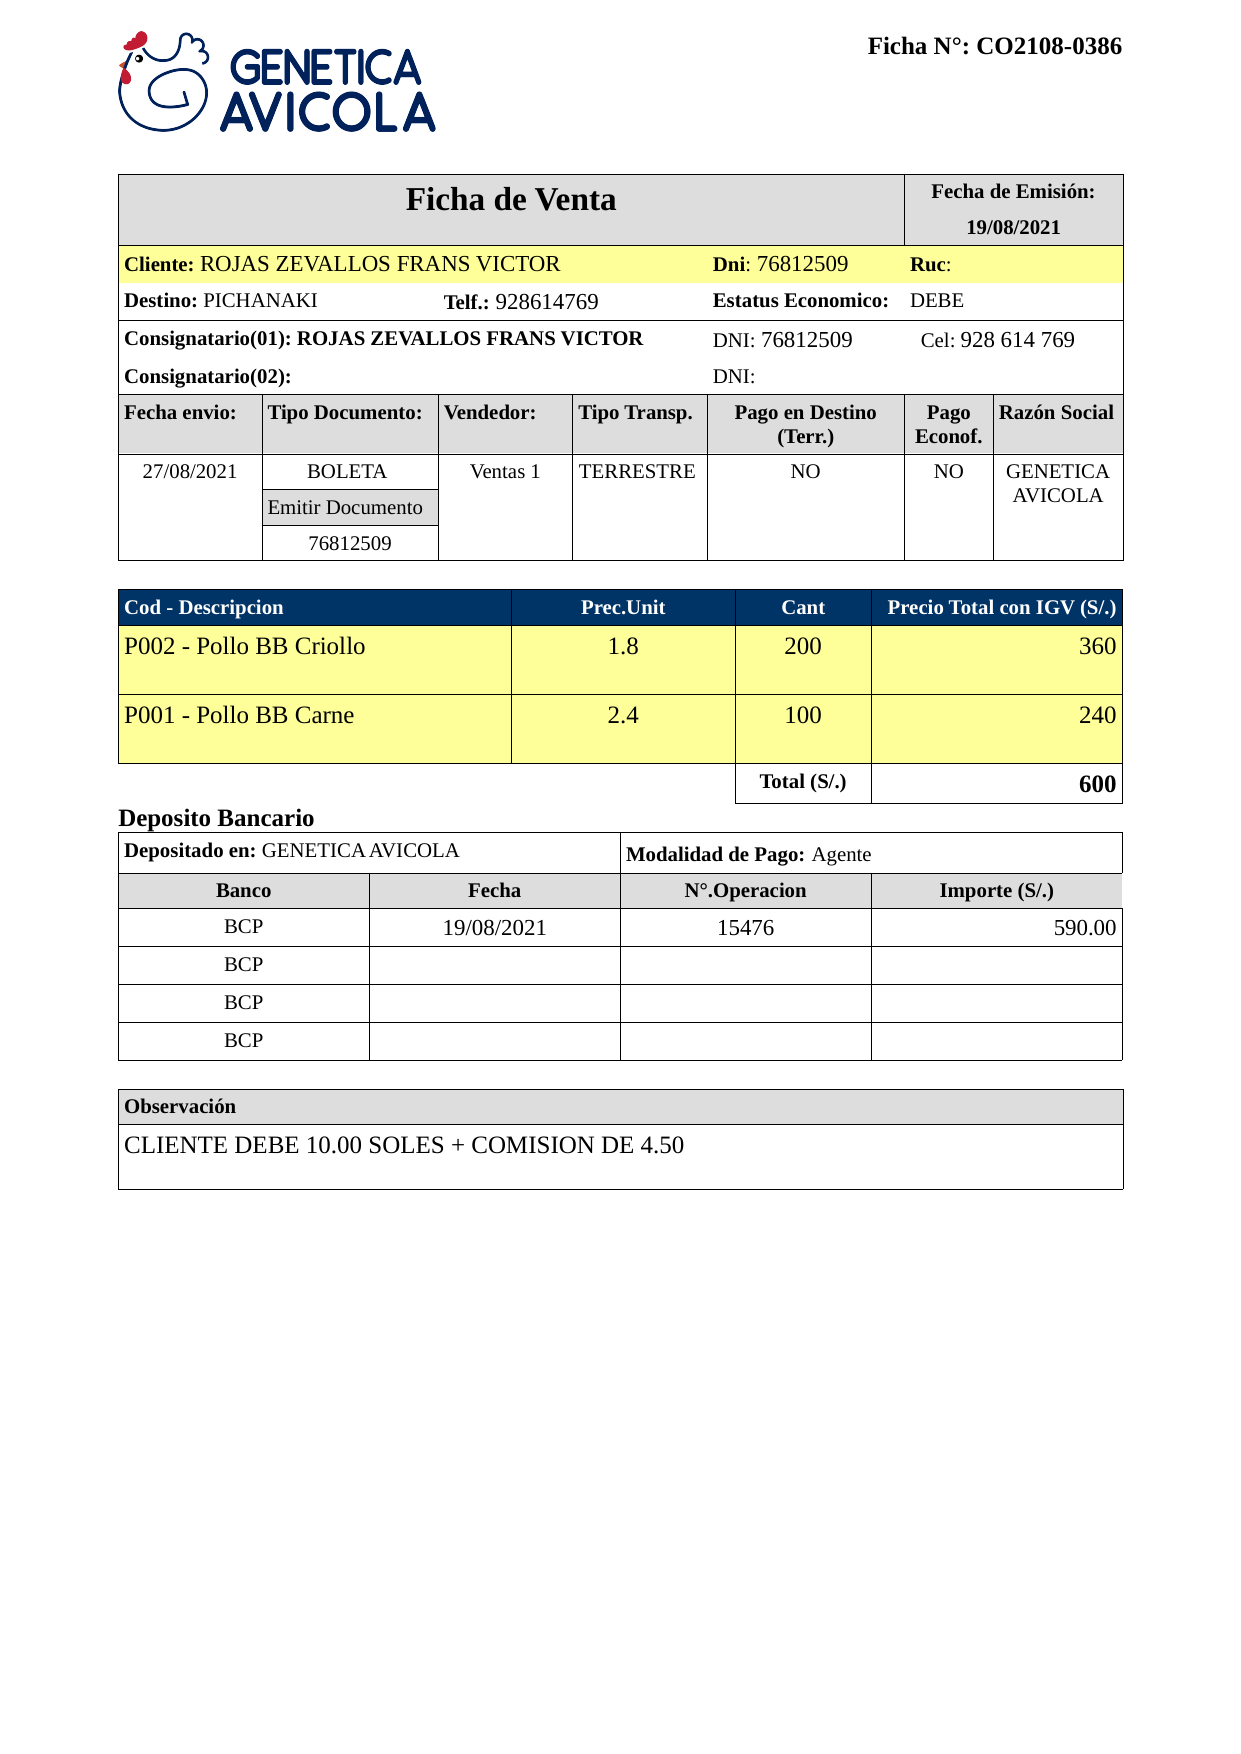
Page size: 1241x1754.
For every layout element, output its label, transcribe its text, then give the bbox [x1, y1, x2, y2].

table_cell 360 [872, 626, 1122, 694]
table_cell BCP [119, 947, 369, 984]
table_cell NO [905, 455, 993, 560]
table_cell 600 [872, 764, 1122, 803]
table_header Observación [119, 1090, 1123, 1124]
table_cell 2.4 [512, 695, 735, 763]
table_cell Total (S/.) [736, 764, 871, 803]
table_cell 590.00 [872, 909, 1122, 946]
table_cell 200 [736, 626, 871, 694]
table_cell GENETICA AVICOLA [994, 455, 1123, 560]
table_cell [621, 1023, 871, 1060]
table_cell [872, 947, 1122, 984]
table_cell NO [708, 455, 904, 560]
table_cell Pago en Destino (Terr.) [708, 395, 904, 453]
table_cell Consignatario(02): [119, 358, 707, 394]
table_cell Ventas 1 [439, 455, 572, 560]
table_cell Emitir Documento [263, 490, 438, 525]
table_cell 27/08/2021 [119, 455, 262, 560]
table_cell [118, 764, 511, 803]
table_cell Pago Econof. [905, 395, 993, 453]
table_cell Dni: 76812509 [707, 246, 904, 283]
table_header Modalidad de Pago: Agente [621, 833, 1122, 872]
table_cell [621, 985, 871, 1022]
table_cell [872, 1023, 1122, 1060]
table_cell [872, 985, 1122, 1022]
table_cell [370, 985, 620, 1022]
table_cell P001 - Pollo BB Carne [119, 695, 511, 763]
table_cell Estatus Economico: [707, 283, 904, 320]
table_cell BCP [119, 985, 369, 1022]
table_cell Razón Social [994, 395, 1123, 453]
table_cell 1.8 [512, 626, 735, 694]
table_cell Ruc: [904, 246, 1123, 283]
table_header Depositado en: GENETICA AVICOLA [119, 833, 620, 872]
table_cell [370, 1023, 620, 1060]
table_cell 19/08/2021 [905, 209, 1123, 245]
table_cell TERRESTRE [573, 455, 707, 560]
table_cell Fecha envio: [119, 395, 262, 453]
table_cell DEBE [904, 283, 1123, 320]
table_header Fecha de Emisión: [905, 175, 1123, 209]
table_cell Banco [119, 874, 369, 908]
table_cell DNI: [707, 358, 1123, 394]
table_cell [621, 947, 871, 984]
table_header Cod - Descripcion [119, 590, 511, 625]
table_cell 240 [872, 695, 1122, 763]
table_cell Telf.: 928614769 [438, 283, 707, 320]
table_cell Vendedor: [439, 395, 572, 453]
table_header Ficha de Venta [119, 175, 904, 245]
table_cell DNI: 76812509 [707, 321, 915, 358]
table_cell N°.Operacion [621, 874, 871, 908]
table_cell [370, 947, 620, 984]
table_cell 76812509 [263, 526, 438, 560]
table_cell 100 [736, 695, 871, 763]
table_header Cant [736, 590, 871, 625]
table_cell Importe (S/.) [872, 874, 1122, 908]
table_cell Tipo Transp. [573, 395, 707, 453]
table_cell BCP [119, 909, 369, 946]
table_cell Cliente: ROJAS ZEVALLOS FRANS VICTOR [119, 246, 707, 283]
table_header Precio Total con IGV (S/.) [872, 590, 1122, 625]
table_header Prec.Unit [512, 590, 735, 625]
table_cell Fecha [370, 874, 620, 908]
table_cell 19/08/2021 [370, 909, 620, 946]
table_cell Cel: 928 614 769 [915, 321, 1123, 358]
table_cell Consignatario(01): ROJAS ZEVALLOS FRANS VICTOR [119, 321, 707, 358]
table_cell [511, 764, 735, 803]
table_cell BCP [119, 1023, 369, 1060]
table_cell 15476 [621, 909, 871, 946]
table_cell CLIENTE DEBE 10.00 SOLES + COMISION DE 4.50 [119, 1125, 1123, 1189]
table_cell Destino: PICHANAKI [119, 283, 438, 320]
picture [118, 31, 436, 132]
table_cell Tipo Documento: [263, 395, 438, 453]
table_cell BOLETA [263, 455, 438, 489]
text Deposito Bancario [118, 803, 1122, 832]
table_cell P002 - Pollo BB Criollo [119, 626, 511, 694]
